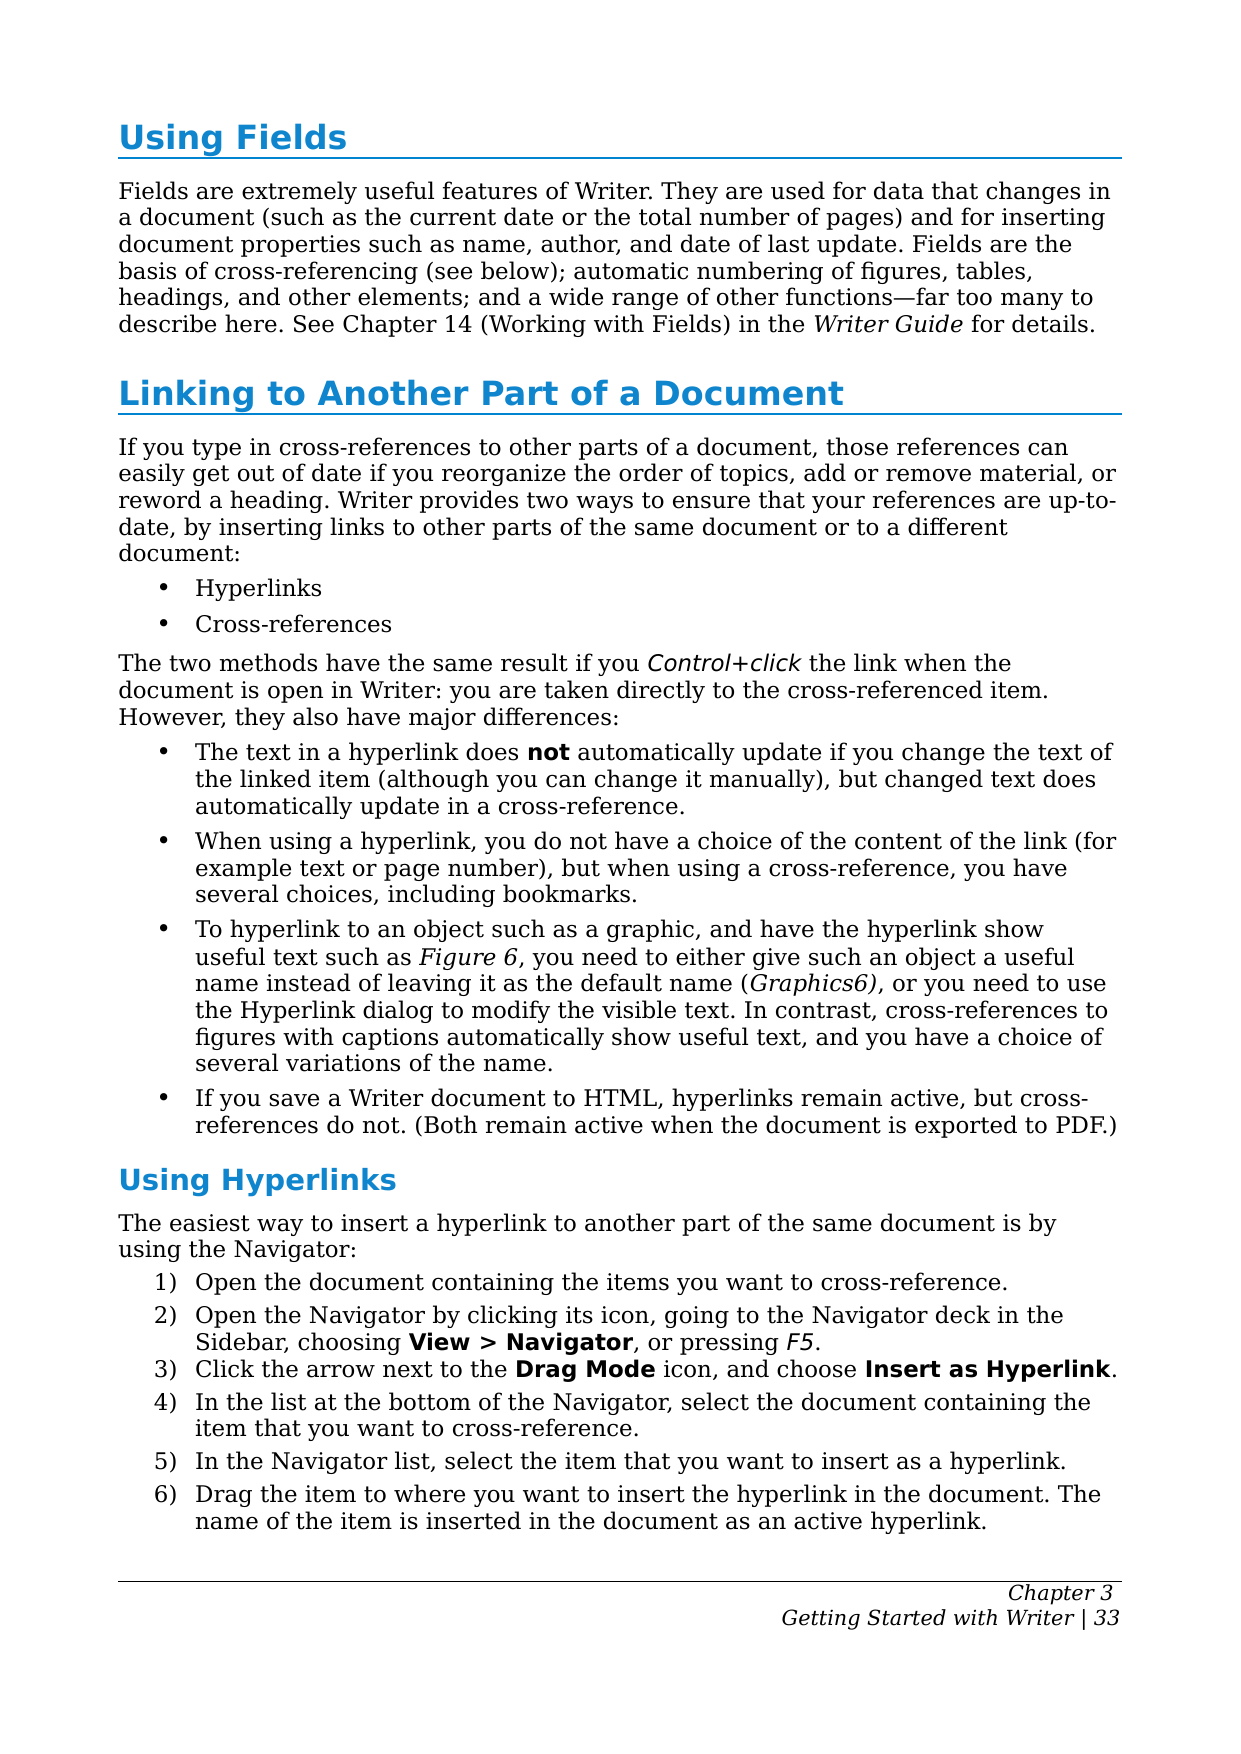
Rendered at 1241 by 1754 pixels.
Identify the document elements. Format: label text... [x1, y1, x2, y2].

list Hyperlinks [156, 574, 1122, 603]
subtitle Linking to Another Part of a Document [118, 374, 1122, 413]
subtitle Using Fields [118, 118, 1122, 157]
list In the Navigator list, select the item that you want to insert as a hyperlink. [177, 1448, 1122, 1475]
list Open the document containing the items you want to cross-reference. [177, 1269, 1122, 1296]
text Fields are extremely useful features of Writer. They are used for data that changes in a document (such as the current date or the total number of pages) and for inserting document properties such as name, author, and date of last update. Fields are the basis of cross-referencing (see below); automatic numbering of figures, tables, headings, and other elements; and a wide range of other functions—far too many to describe here. See Chapter 14 (Working with Fields) in the Writer Guide for details. [118, 178, 1122, 338]
list If you type in cross-references to other parts of a document, those references can easily get out of date if you reorganize the order of topics, add or remove material, or reword a heading. Writer provides two ways to ensure that your references are up-to-date, by inserting links to other parts of the same document or to a different document: [118, 434, 1122, 567]
list To hyperlink to an object such as a graphic, and have the hyperlink show useful text such as Figure 6, you need to either give such an object a useful name instead of leaving it as the default name (Graphics6), or you need to use the Hyperlink dialog to modify the visible text. In contrast, cross-references to figures with captions automatically show useful text, and you have a choice of several variations of the name. [156, 914, 1122, 1077]
list The easiest way to insert a hyperlink to another part of the same document is by using the Navigator: [118, 1210, 1122, 1263]
list If you save a Writer document to HTML, hyperlinks remain active, but cross-references do not. (Both remain active when the document is exported to PDF.) [156, 1083, 1122, 1139]
list Click the arrow next to the Drag Mode icon, and choose Insert as Hyperlink. [177, 1356, 1122, 1383]
list When using a hyperlink, you do not have a choice of the content of the link (for example text or page number), but when using a cross-reference, you have several choices, including bookmarks. [156, 826, 1122, 908]
list The text in a hyperlink does not automatically update if you change the text of the linked item (although you can change it manually), but changed text does automatically update in a cross-reference. [156, 737, 1122, 819]
list The two methods have the same result if you Control+click the link when the document is open in Writer: you are taken directly to the cross-referenced item. However, they also have major differences: [118, 651, 1122, 731]
list In the list at the bottom of the Navigator, select the document containing the item that you want to cross-reference. [177, 1389, 1122, 1442]
subtitle Using Hyperlinks [118, 1163, 1122, 1197]
list Open the Navigator by clicking its icon, going to the Navigator deck in the Sidebar, choosing View > Navigator, or pressing F5. [177, 1302, 1122, 1356]
list Drag the item to where you want to insert the hyperlink in the document. The name of the item is inserted in the document as an active hyperlink. [177, 1481, 1122, 1535]
list Cross-references [156, 609, 1122, 638]
